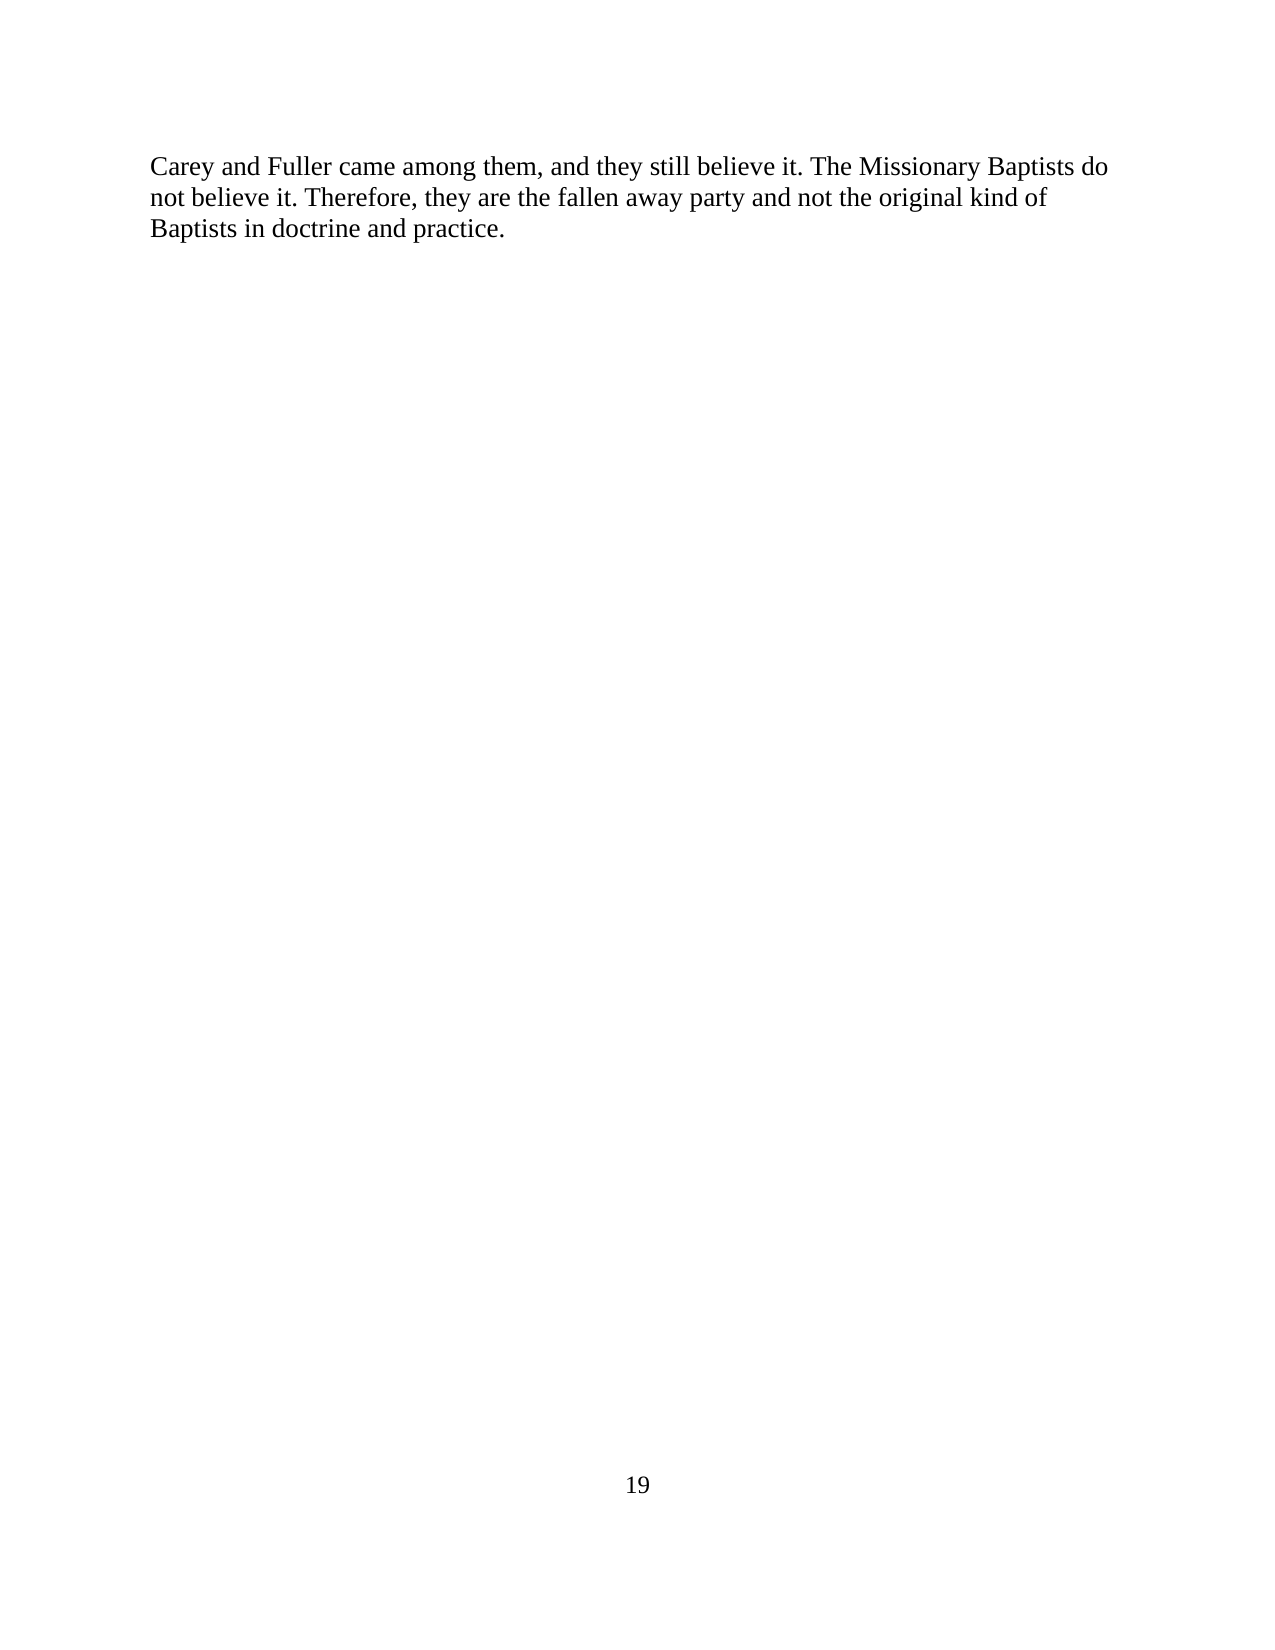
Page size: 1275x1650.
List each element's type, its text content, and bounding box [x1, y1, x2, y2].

text Carey and Fuller came among them, and they still believe it. The Missionary Baptists do not believe it. Therefore, they are the fallen away party and not the original kind of Baptists in doctrine and practice. [150, 150, 1125, 243]
